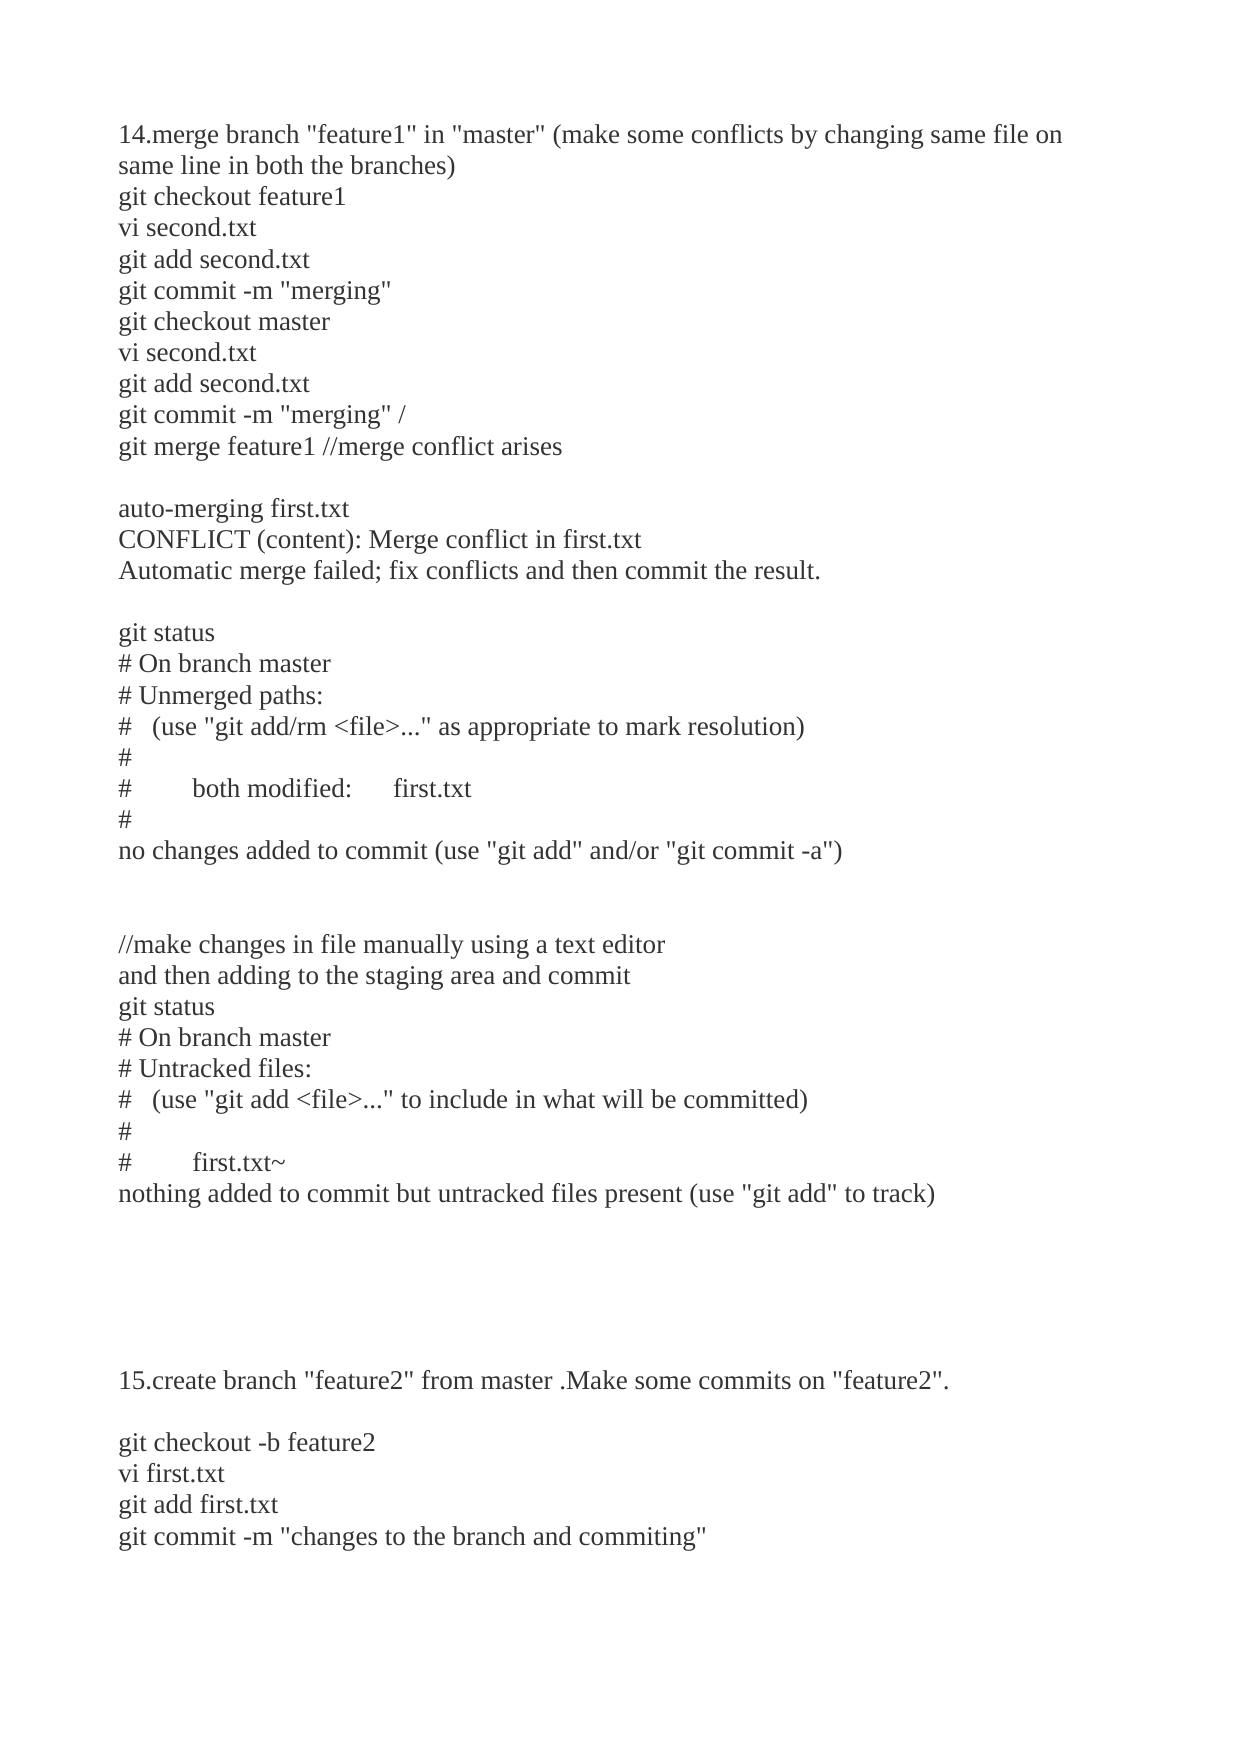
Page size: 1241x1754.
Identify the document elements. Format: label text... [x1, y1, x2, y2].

text git commit -m "merging" [118, 274, 1122, 305]
text git status [118, 616, 1122, 648]
text and then adding to the staging area and commit [118, 959, 1122, 990]
text # [118, 741, 1122, 772]
text nothing added to commit but untracked files present (use "git add" to track) [118, 1177, 1122, 1208]
text git add second.txt [118, 367, 1122, 398]
text vi first.txt [118, 1457, 1122, 1488]
text # first.txt~ [118, 1146, 1122, 1177]
text auto-merging first.txt [118, 492, 1122, 523]
text CONFLICT (content): Merge conflict in first.txt [118, 523, 1122, 554]
text git checkout feature1 [118, 180, 1122, 212]
text # On branch master [118, 1021, 1122, 1052]
text vi second.txt [118, 336, 1122, 367]
text git checkout master [118, 305, 1122, 336]
text # [118, 1115, 1122, 1146]
text //make changes in file manually using a text editor [118, 928, 1122, 959]
text # (use "git add <file>..." to include in what will be committed) [118, 1084, 1122, 1115]
text git merge feature1 //merge conflict arises [118, 429, 1122, 461]
text no changes added to commit (use "git add" and/or "git commit -a") [118, 834, 1122, 866]
text vi second.txt [118, 212, 1122, 243]
text git add first.txt [118, 1488, 1122, 1520]
text # Unmerged paths: [118, 679, 1122, 710]
text 15.create branch "feature2" from master .Make some commits on "feature2". [118, 1364, 1122, 1395]
text # both modified: first.txt [118, 772, 1122, 803]
text # [118, 803, 1122, 834]
text # (use "git add/rm <file>..." as appropriate to mark resolution) [118, 710, 1122, 741]
text git checkout -b feature2 [118, 1426, 1122, 1457]
text git status [118, 990, 1122, 1021]
text # Untracked files: [118, 1052, 1122, 1084]
text git commit -m "changes to the branch and commiting" [118, 1520, 1122, 1551]
text 14.merge branch "feature1" in "master" (make some conflicts by changing same file on same line in both the branches) [118, 118, 1122, 180]
text git add second.txt [118, 243, 1122, 274]
text # On branch master [118, 648, 1122, 679]
text git commit -m "merging" / [118, 398, 1122, 429]
text Automatic merge failed; fix conflicts and then commit the result. [118, 554, 1122, 585]
